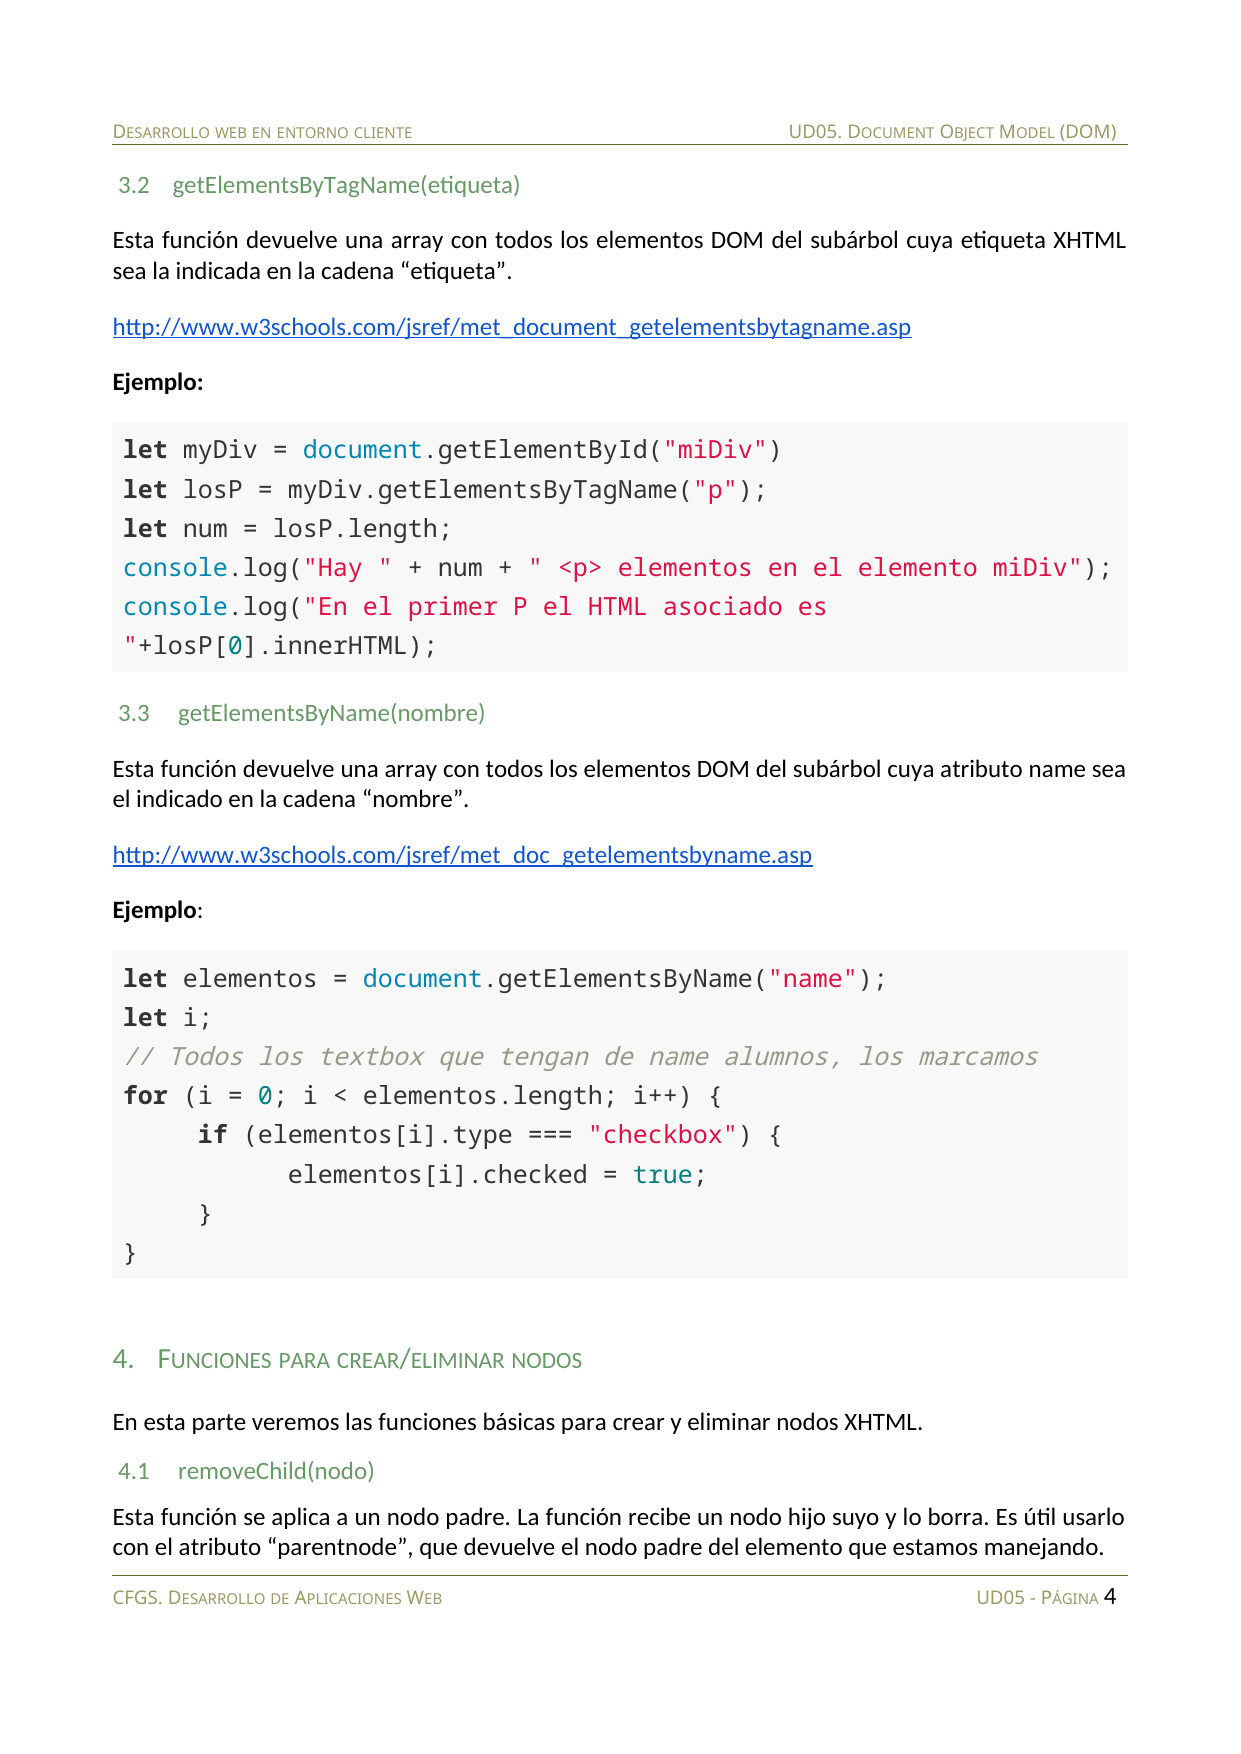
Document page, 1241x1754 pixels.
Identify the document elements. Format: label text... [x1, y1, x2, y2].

text Esta función se aplica a un nodo padre. La función recibe un nodo hijo suyo y lo borra. Es útil usarlo con el atributo “parentnode”, que devuelve el nodo padre del elemento que estamos manejando. [112, 1501, 1128, 1562]
table_header let myDiv = document.getElementById("miDiv") let losP = myDiv.getElementsByTagName("p"); let num = losP.length; console.log("Hay " + num + " <p> elementos en el elemento miDiv"); console.log("En el primer P el HTML asociado es "+losP[0].innerHTML); [112, 422, 1128, 672]
text http://www.w3schools.com/jsref/met_doc_getelementsbyname.asp [112, 839, 1128, 869]
subtitle Funciones para crear/eliminar nodos [112, 1340, 1128, 1376]
text Ejemplo: [112, 894, 1128, 925]
text Esta función devuelve una array con todos los elementos DOM del subárbol cuya etiqueta XHTML sea la indicada en la cadena “etiqueta”. [112, 224, 1128, 286]
subtitle getElementsByName(nombre) [112, 697, 1128, 728]
text Esta función devuelve una array con todos los elementos DOM del subárbol cuya atributo name sea el indicado en la cadena “nombre”. [112, 753, 1128, 814]
subtitle getElementsByTagName(etiqueta) [112, 169, 1128, 199]
text En esta parte veremos las funciones básicas para crear y eliminar nodos XHTML. [112, 1406, 1128, 1437]
subtitle removeChild(nodo) [112, 1455, 1128, 1486]
text Ejemplo: [112, 366, 1128, 397]
text http://www.w3schools.com/jsref/met_document_getelementsbytagname.asp [112, 311, 1128, 341]
table_header let elementos = document.getElementsByName("name"); let i; // Todos los textbox que tengan de name alumnos, los marcamos for (i = 0; i < elementos.length; i++) { if (elementos[i].type === "checkbox") { elementos[i].checked = true; } } [112, 950, 1128, 1279]
